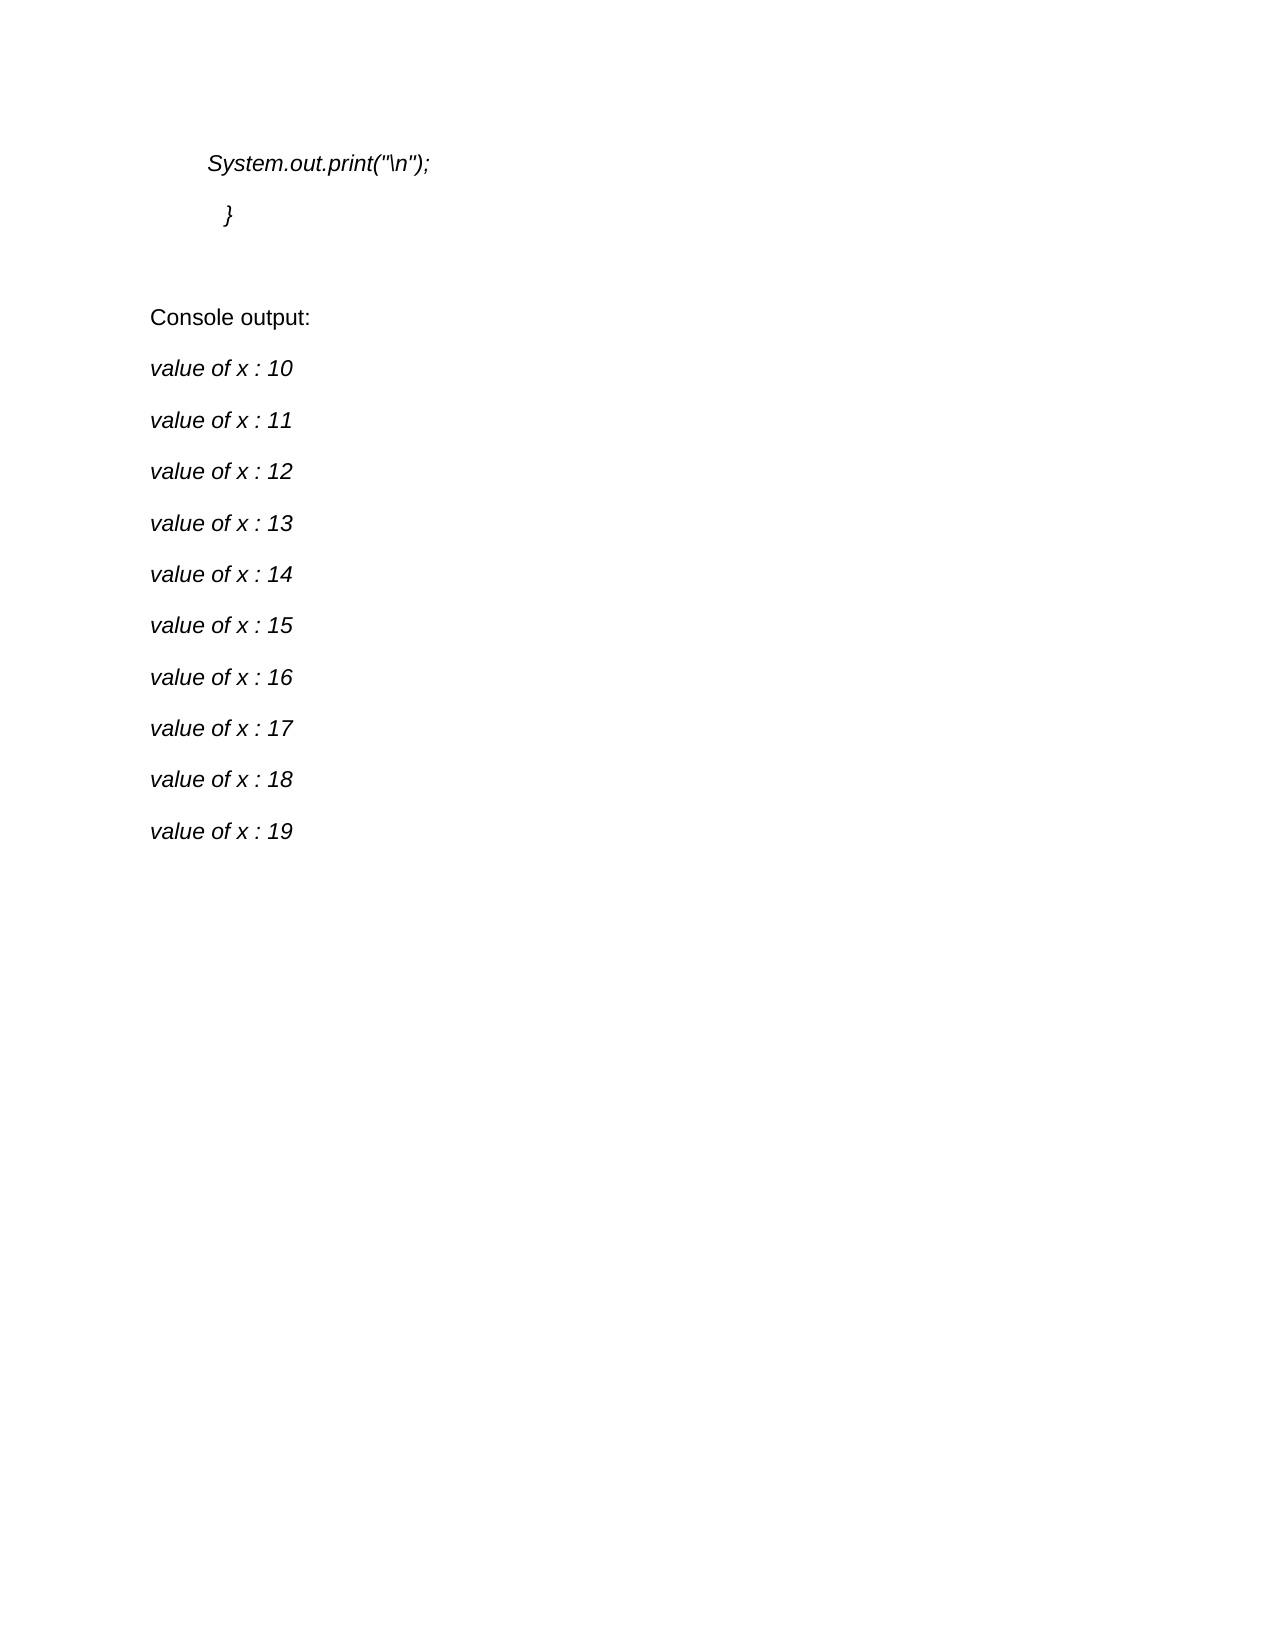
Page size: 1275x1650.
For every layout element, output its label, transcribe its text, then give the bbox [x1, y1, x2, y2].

text value of x : 11 [150, 407, 1125, 433]
text value of x : 12 [150, 458, 1125, 484]
text Console output: [150, 304, 1125, 330]
text value of x : 13 [150, 509, 1125, 536]
text value of x : 10 [150, 355, 1125, 382]
text System.out.print("\n"); [150, 150, 1125, 176]
text value of x : 18 [150, 766, 1125, 793]
text } [150, 201, 1125, 228]
text value of x : 14 [150, 561, 1125, 587]
text value of x : 17 [150, 715, 1125, 741]
text value of x : 16 [150, 663, 1125, 690]
text value of x : 19 [150, 818, 1125, 844]
text value of x : 15 [150, 612, 1125, 638]
